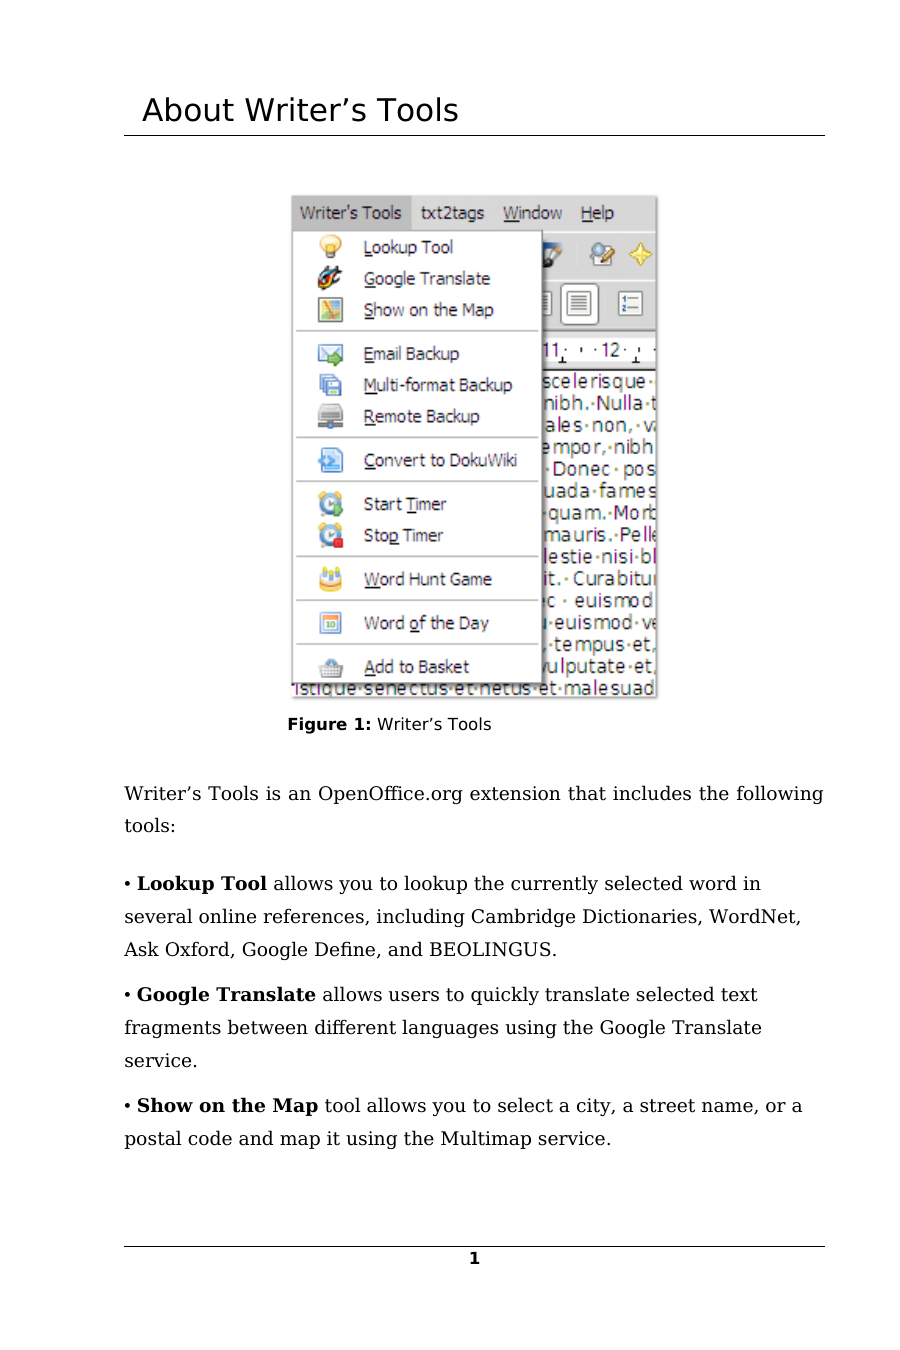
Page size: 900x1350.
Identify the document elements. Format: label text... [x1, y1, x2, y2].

picture [287, 192, 662, 703]
text Figure 1: Writer’s Tools [287, 703, 662, 734]
list Show on the Map tool allows you to select a city, a street name, or a postal code and map it using the Multimap service. [124, 1095, 825, 1150]
text Writer’s Tools is an OpenOffice.org extension that includes the following tools: [124, 783, 825, 837]
subtitle About Writer’s Tools [124, 75, 825, 135]
list Lookup Tool allows you to lookup the currently selected word in several online references, including Cambridge Dictionaries, WordNet, Ask Oxford, Google Define, and BEOLINGUS. [124, 873, 825, 961]
list Google Translate allows users to quickly translate selected text fragments between different languages using the Google Translate service. [124, 984, 825, 1072]
